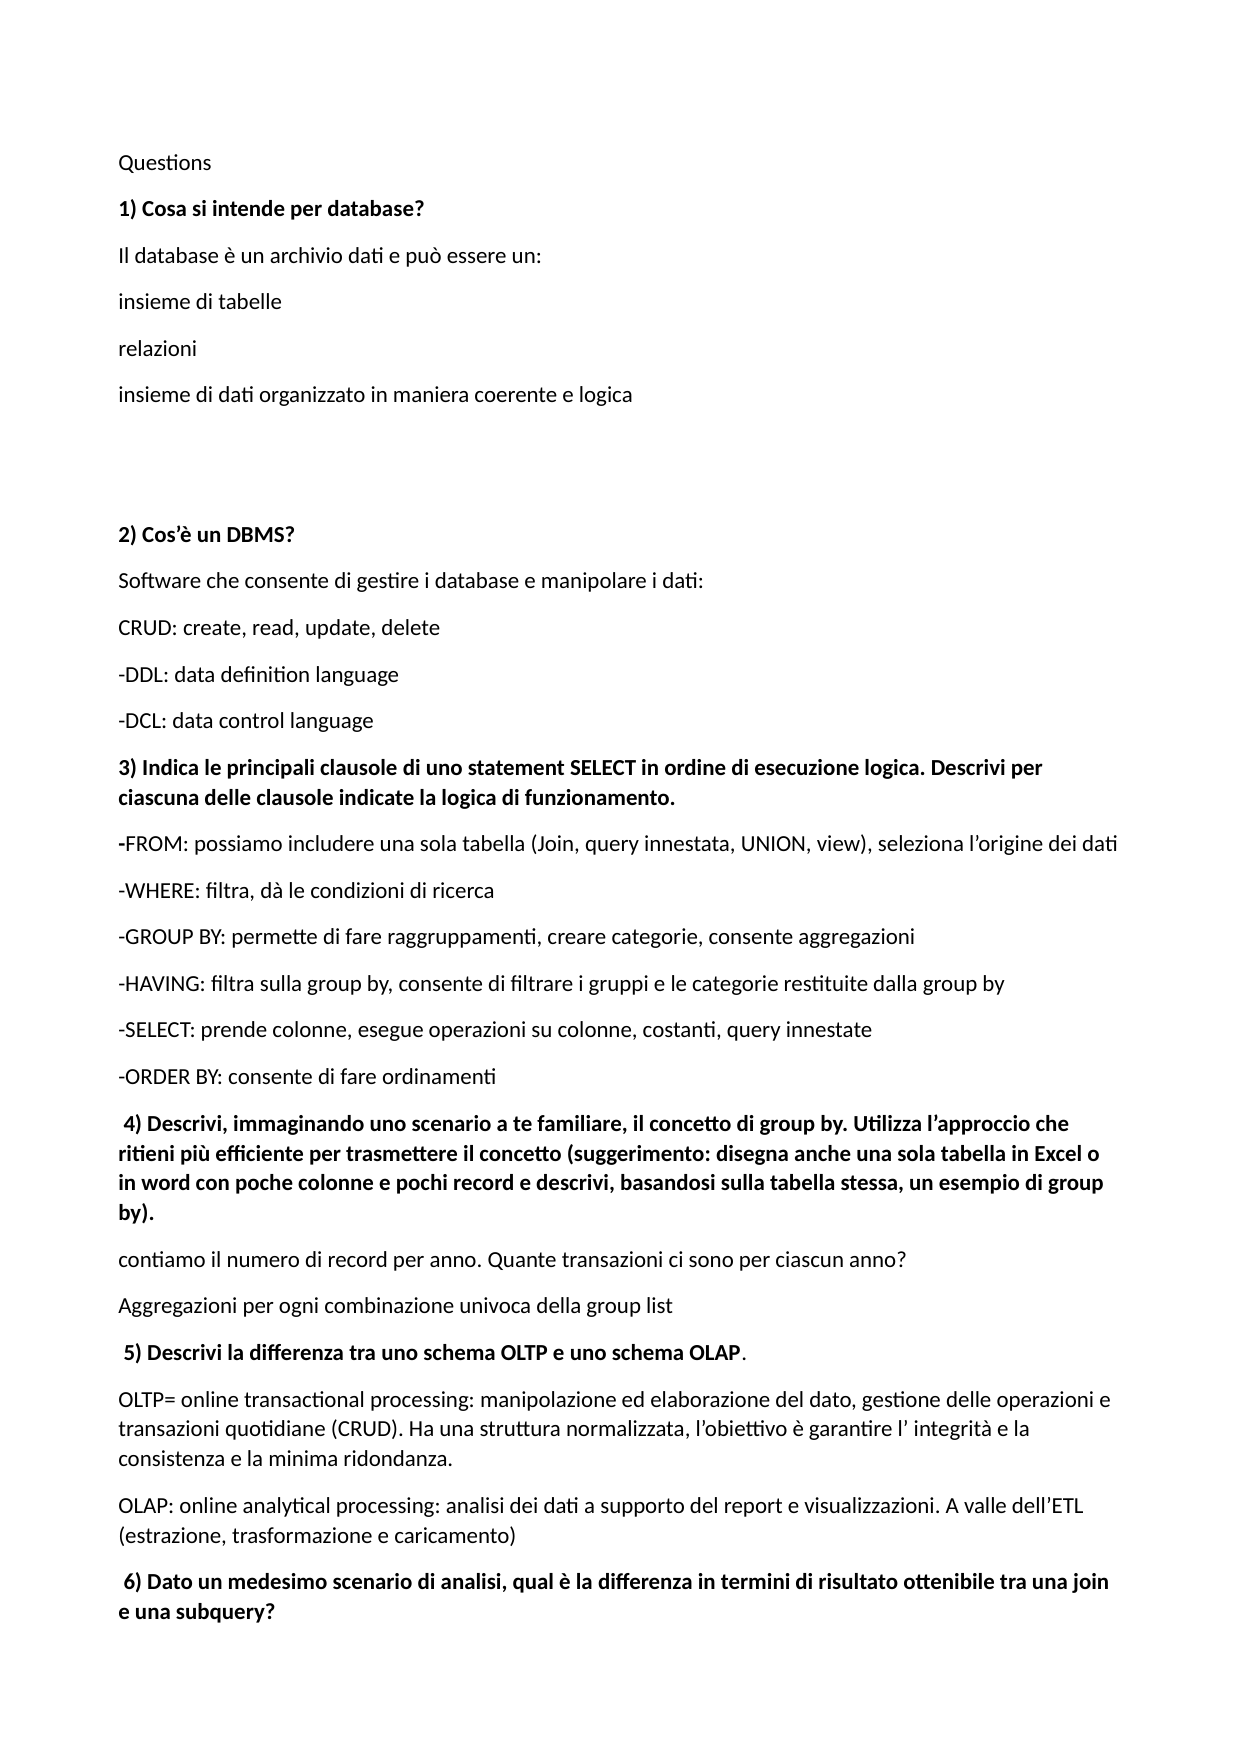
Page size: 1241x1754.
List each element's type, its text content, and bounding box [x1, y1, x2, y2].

text -WHERE: filtra, dà le condizioni di ricerca [118, 876, 1122, 904]
text -ORDER BY: consente di fare ordinamenti [118, 1062, 1122, 1090]
text contiamo il numero di record per anno. Quante transazioni ci sono per ciascun anno? [118, 1245, 1122, 1273]
text OLAP: online analytical processing: analisi dei dati a supporto del report e visualizzazioni. A valle dell’ETL (estrazione, trasformazione e caricamento) [118, 1491, 1122, 1549]
text -DDL: data definition language [118, 660, 1122, 688]
text 3) Indica le principali clausole di uno statement SELECT in ordine di esecuzione logica. Descrivi per ciascuna delle clausole indicate la logica di funzionamento. [118, 753, 1122, 811]
text OLTP= online transactional processing: manipolazione ed elaborazione del dato, gestione delle operazioni e transazioni quotidiane (CRUD). Ha una struttura normalizzata, l’obiettivo è garantire l’ integrità e la consistenza e la minima ridondanza. [118, 1385, 1122, 1472]
text 1) Cosa si intende per database? [118, 194, 1122, 222]
text Software che consente di gestire i database e manipolare i dati: [118, 567, 1122, 595]
text CRUD: create, read, update, delete [118, 613, 1122, 641]
text Aggregazioni per ogni combinazione univoca della group list [118, 1292, 1122, 1319]
text relazioni [118, 334, 1122, 362]
text -FROM: possiamo includere una sola tabella (Join, query innestata, UNION, view), seleziona l’origine dei dati [118, 829, 1122, 857]
text insieme di dati organizzato in maniera coerente e logica [118, 380, 1122, 408]
text -GROUP BY: permette di fare raggruppamenti, creare categorie, consente aggregazioni [118, 922, 1122, 951]
text 2) Cos’è un DBMS? [118, 520, 1122, 548]
text -HAVING: filtra sulla group by, consente di filtrare i gruppi e le categorie restituite dalla group by [118, 969, 1122, 997]
text 5) Descrivi la differenza tra uno schema OLTP e uno schema OLAP. [118, 1338, 1122, 1366]
text -SELECT: prende colonne, esegue operazioni su colonne, costanti, query innestate [118, 1016, 1122, 1044]
text -DCL: data control language [118, 706, 1122, 734]
text 4) Descrivi, immaginando uno scenario a te familiare, il concetto di group by. Utilizza l’approccio che ritieni più efficiente per trasmettere il concetto (suggerimento: disegna anche una sola tabella in Excel o in word con poche colonne e pochi record e descrivi, basandosi sulla tabella stessa, un esempio di group by). [118, 1109, 1122, 1226]
text 6) Dato un medesimo scenario di analisi, qual è la differenza in termini di risultato ottenibile tra una join e una subquery? [118, 1567, 1122, 1625]
text Questions [118, 148, 1122, 176]
text Il database è un archivio dati e può essere un: [118, 241, 1122, 269]
text insieme di tabelle [118, 287, 1122, 315]
